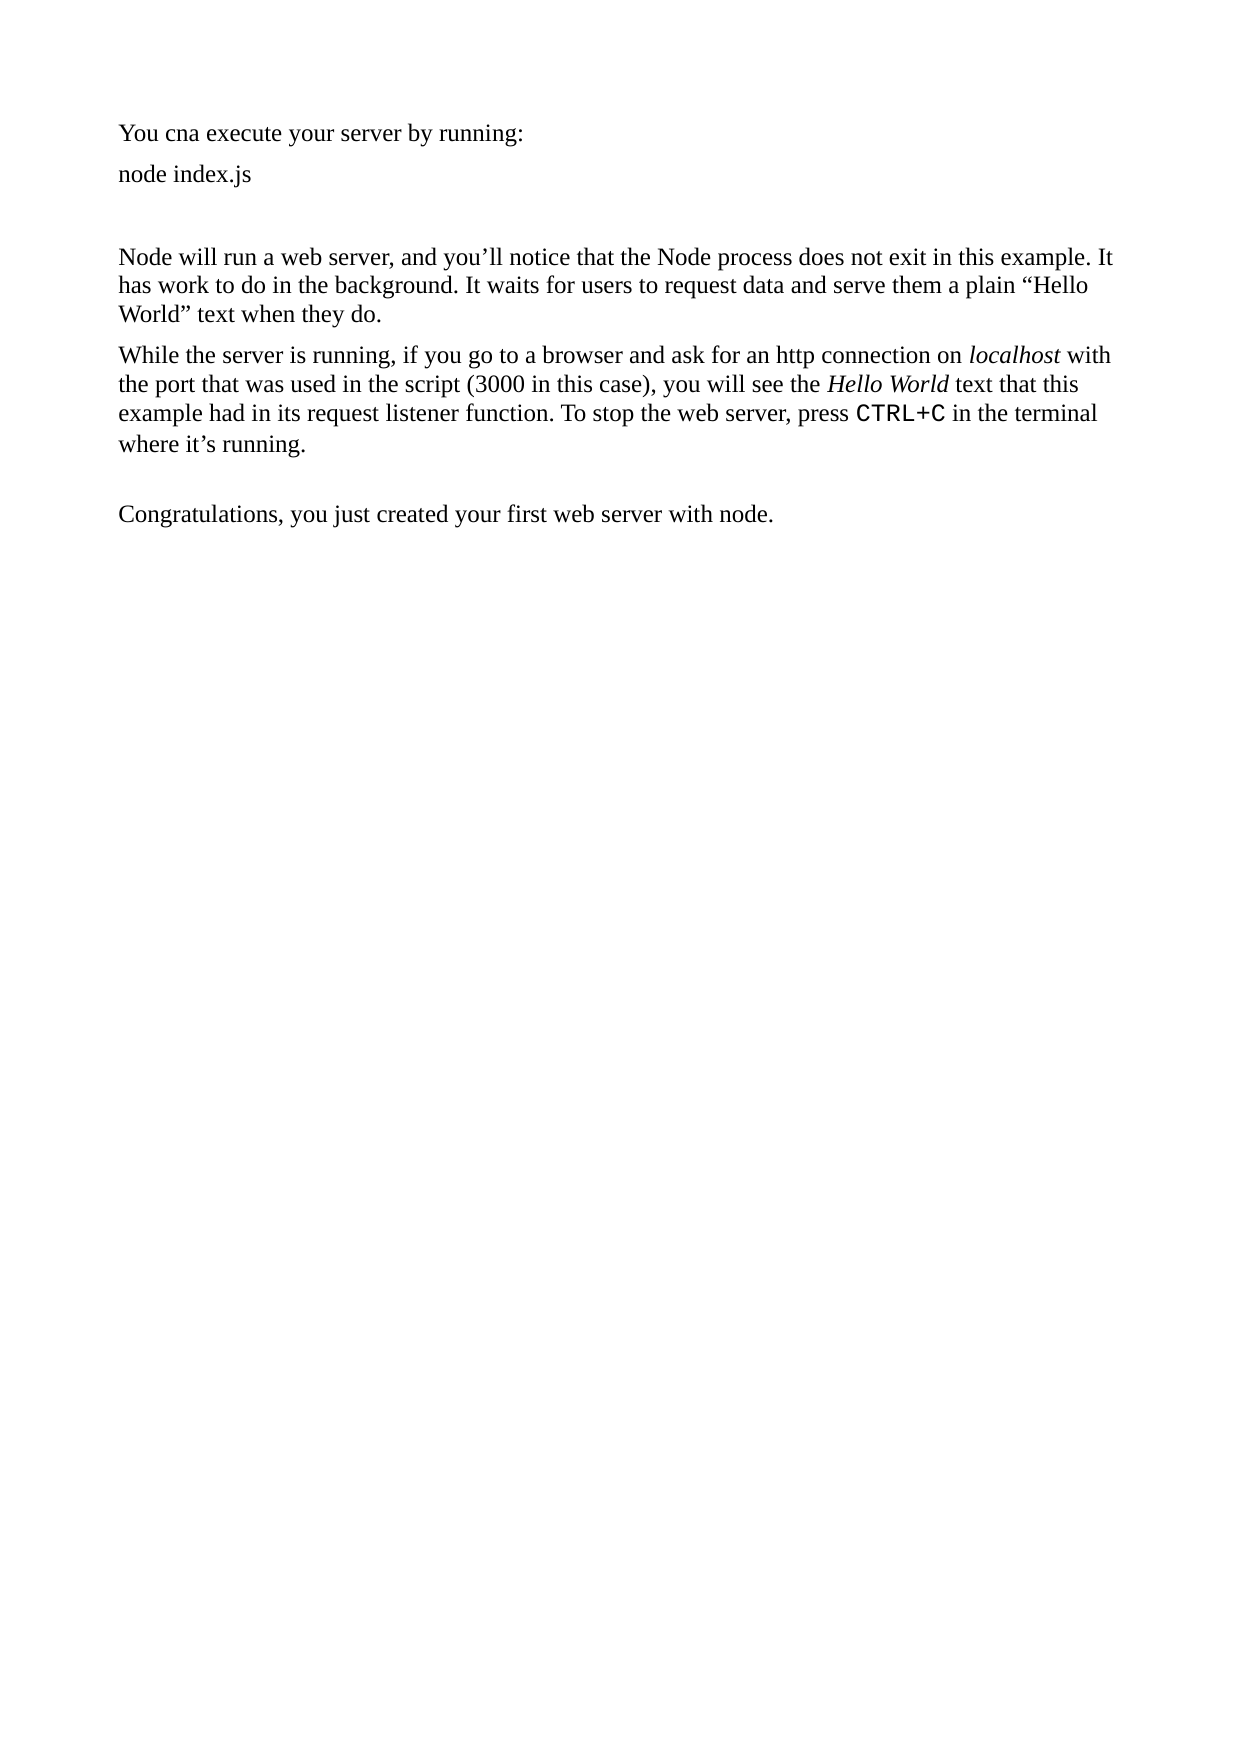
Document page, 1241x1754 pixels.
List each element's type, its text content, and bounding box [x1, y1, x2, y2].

text Congratulations, you just created your first web server with node. [118, 499, 1122, 528]
text You cna execute your server by running: [118, 118, 1122, 147]
text Node will run a web server, and you’ll notice that the Node process does not exit in this example. It has work to do in the background. It waits for users to request data and serve them a plain “Hello World” text when they do. [118, 242, 1122, 328]
text While the server is running, if you go to a browser and ask for an http connection on localhost with the port that was used in the script (3000 in this case), you will see the Hello World text that this example had in its request listener function. To stop the web server, press CTRL+C in the terminal where it’s running. [118, 341, 1122, 458]
text node index.js [118, 159, 1122, 188]
